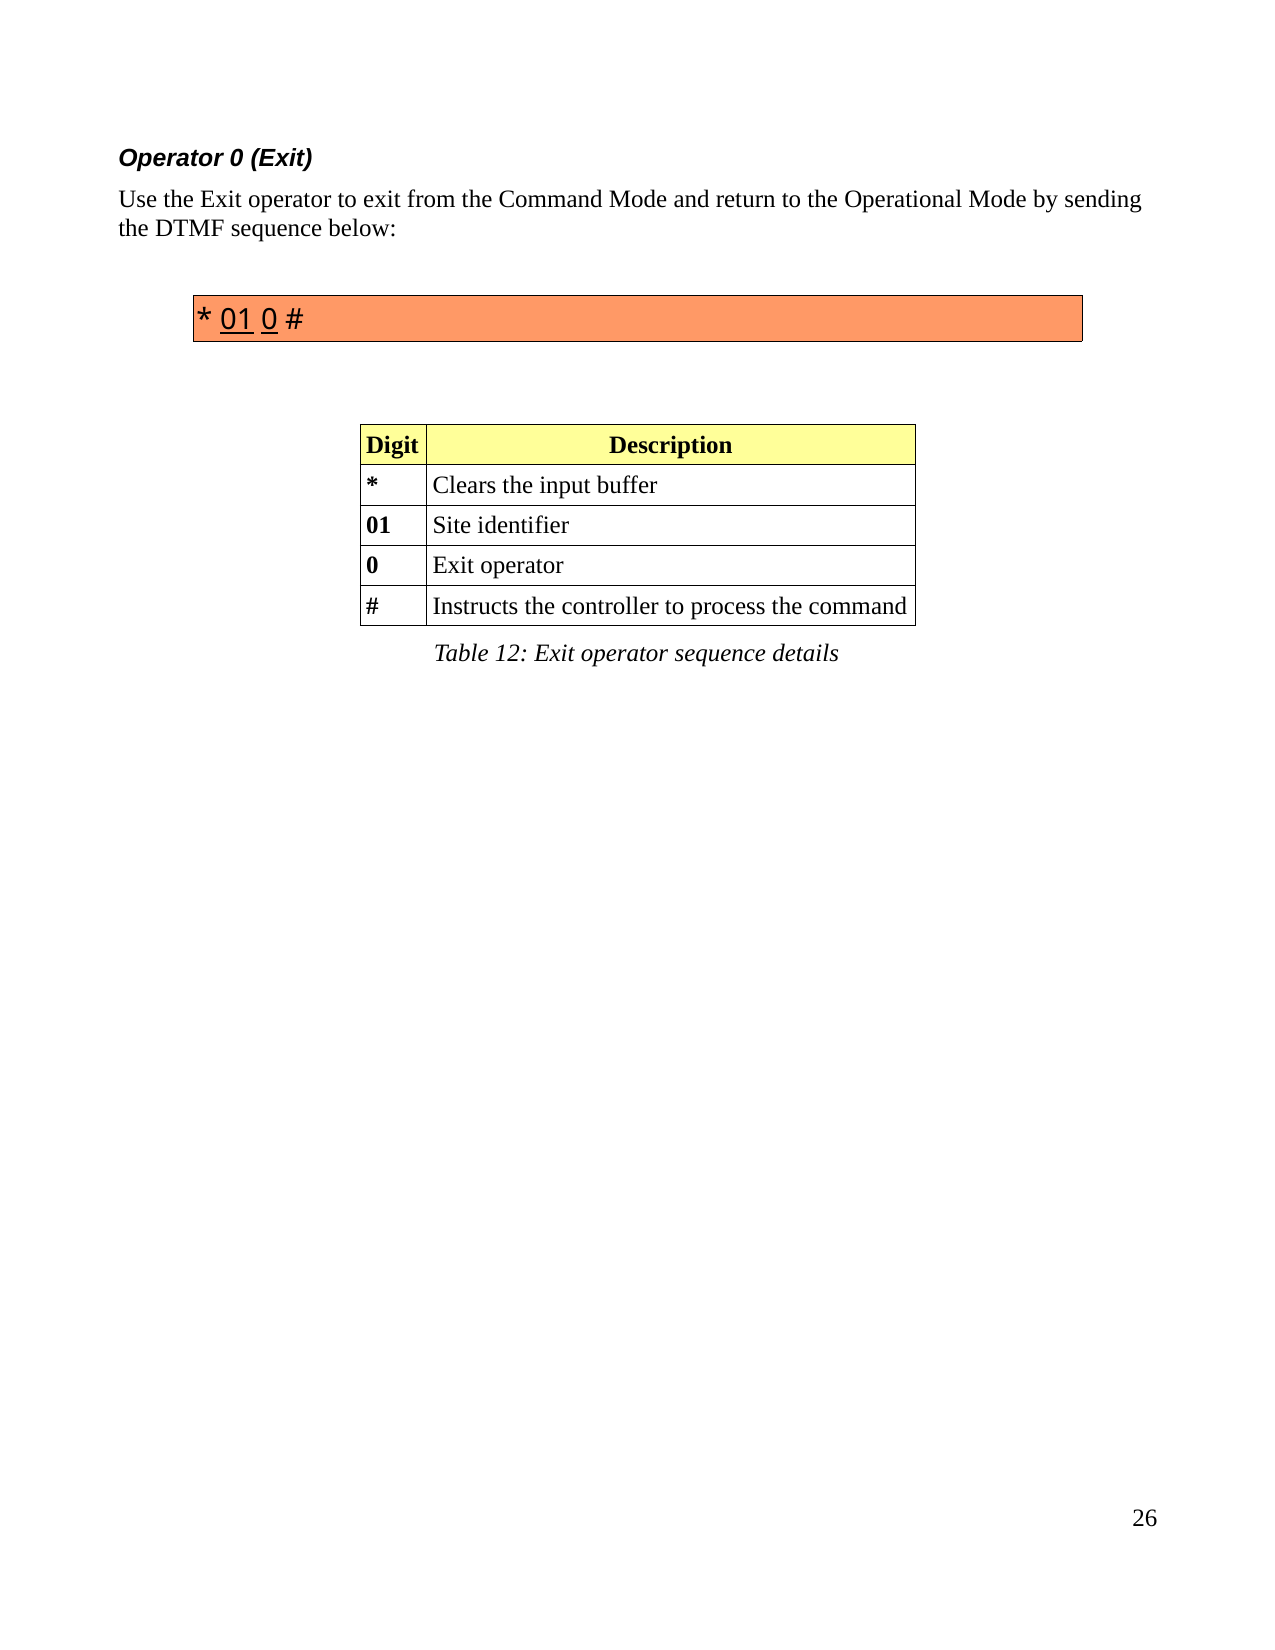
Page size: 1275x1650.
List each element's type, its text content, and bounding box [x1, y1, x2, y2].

table_cell 01 [361, 506, 426, 545]
table_header Description [427, 425, 915, 464]
table_cell Exit operator [427, 546, 915, 585]
text * 01 0 # [194, 296, 1082, 341]
text Use the Exit operator to exit from the Command Mode and return to the Operational Mode by sending the DTMF sequence below: [118, 184, 1157, 242]
table_cell 0 [361, 546, 426, 585]
table_header Digit [361, 425, 426, 464]
subtitle Operator 0 (Exit) [118, 143, 1157, 172]
table_cell Clears the input buffer [427, 465, 915, 504]
text Table 12: Exit operator sequence details [118, 638, 1157, 667]
table_cell Site identifier [427, 506, 915, 545]
table_cell * [361, 465, 426, 504]
table_cell # [361, 586, 426, 625]
table_cell Instructs the controller to process the command [427, 586, 915, 625]
